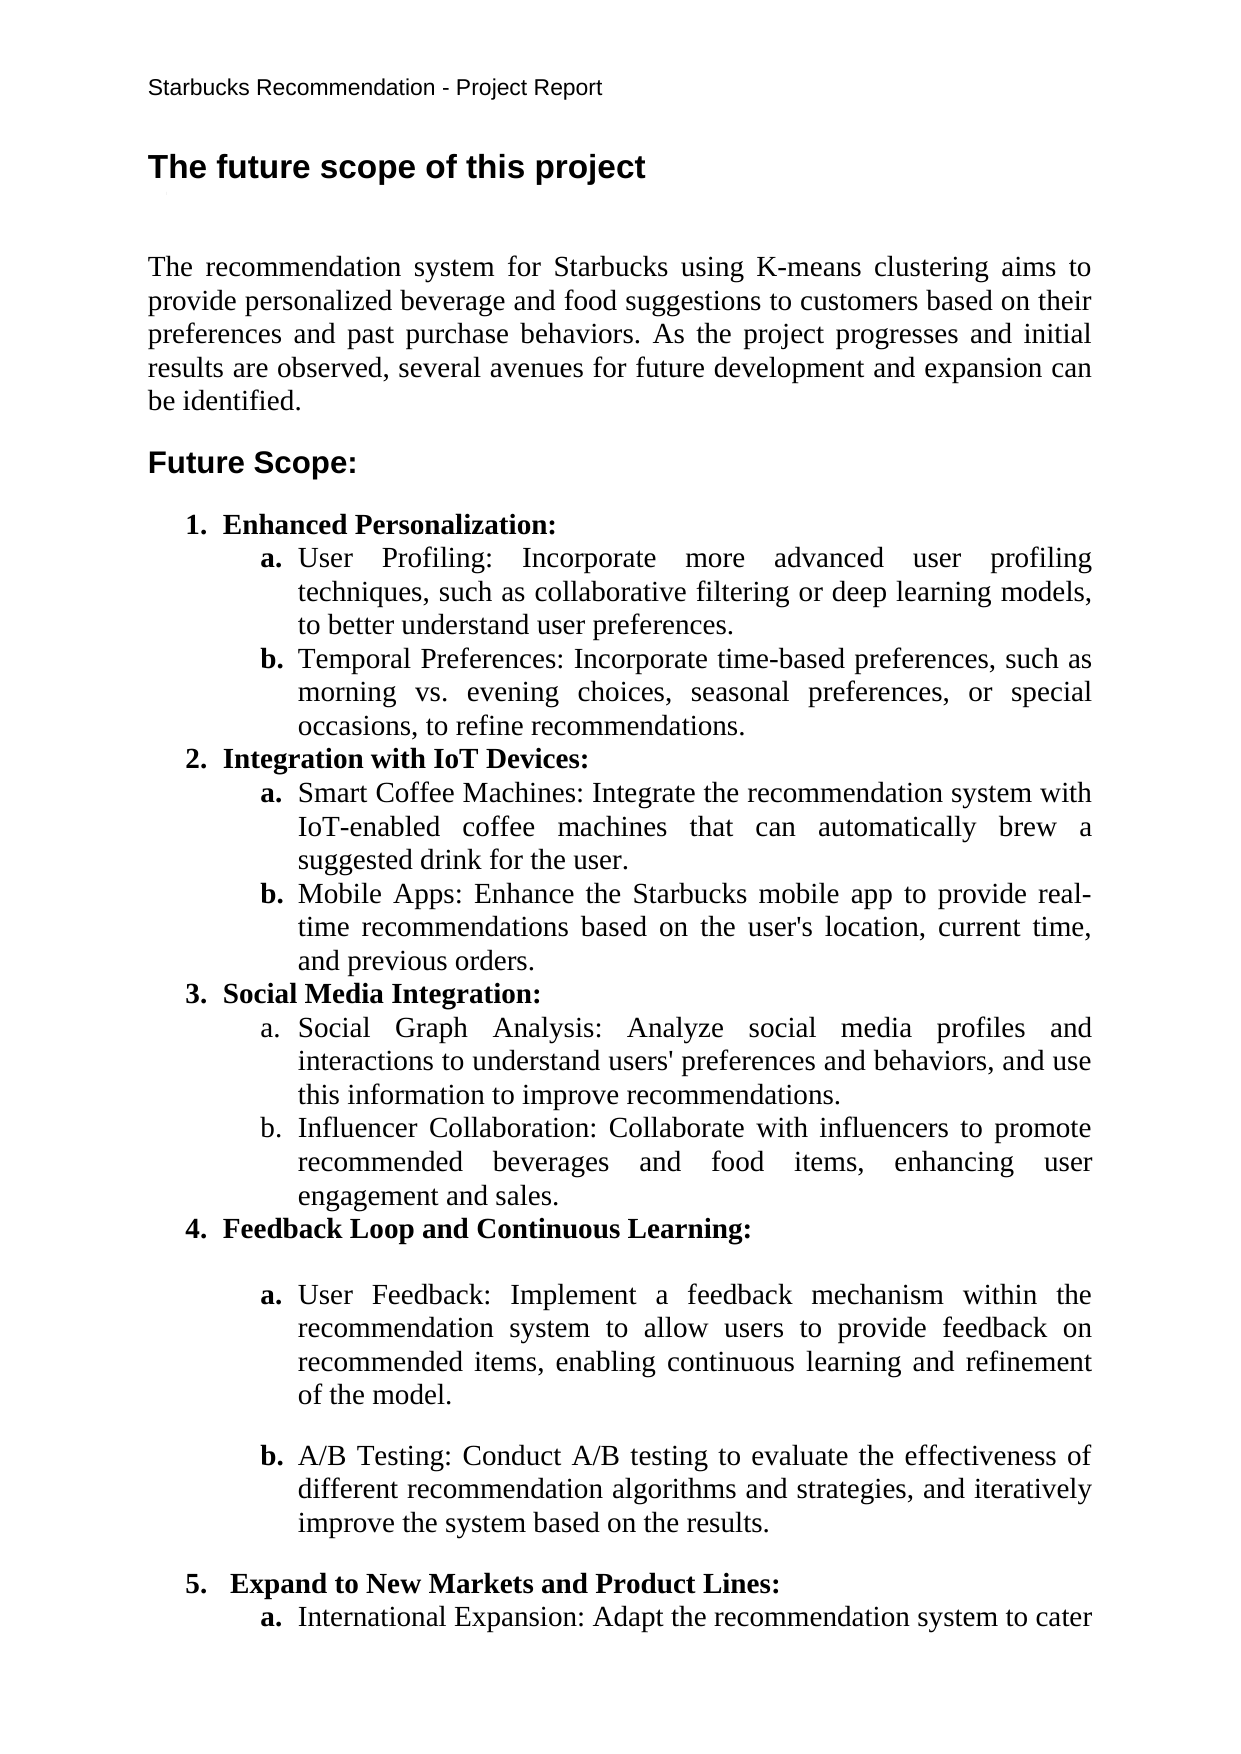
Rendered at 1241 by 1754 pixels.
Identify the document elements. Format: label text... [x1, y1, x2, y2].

list Expand to New Markets and Product Lines: [185, 1566, 1093, 1599]
text The recommendation system for Starbucks using K-means clustering aims to provide personalized beverage and food suggestions to customers based on their preferences and past purchase behaviors. As the project progresses and initial results are observed, several avenues for future development and expansion can be identified. [148, 249, 1093, 417]
list User Feedback: Implement a feedback mechanism within the recommendation system to allow users to provide feedback on recommended items, enabling continuous learning and refinement of the model. [260, 1277, 1093, 1411]
list Influencer Collaboration: Collaborate with influencers to promote recommended beverages and food items, enhancing user engagement and sales. [260, 1111, 1093, 1211]
text The future scope of this project [148, 148, 1093, 186]
list A/B Testing: Conduct A/B testing to evaluate the effectiveness of different recommendation algorithms and strategies, and iteratively improve the system based on the results. [260, 1438, 1093, 1539]
list Feedback Loop and Continuous Learning: [185, 1211, 1093, 1245]
list User Profiling: Incorporate more advanced user profiling techniques, such as collaborative filtering or deep learning models, to better understand user preferences. [260, 540, 1093, 641]
list Temporal Preferences: Incorporate time-based preferences, such as morning vs. evening choices, seasonal preferences, or special occasions, to refine recommendations. [260, 641, 1093, 742]
list Integration with IoT Devices: [185, 742, 1093, 775]
subtitle Future Scope: [148, 444, 1093, 480]
list Mobile Apps: Enhance the Starbucks mobile app to provide real-time recommendations based on the user's location, current time, and previous orders. [260, 876, 1093, 976]
list International Expansion: Adapt the recommendation system to cater [260, 1599, 1093, 1633]
list Social Media Integration: [185, 976, 1093, 1010]
list Smart Coffee Machines: Integrate the recommendation system with IoT-enabled coffee machines that can automatically brew a suggested drink for the user. [260, 775, 1093, 876]
list Social Graph Analysis: Analyze social media profiles and interactions to understand users' preferences and behaviors, and use this information to improve recommendations. [260, 1010, 1093, 1111]
list Enhanced Personalization: [185, 507, 1093, 540]
